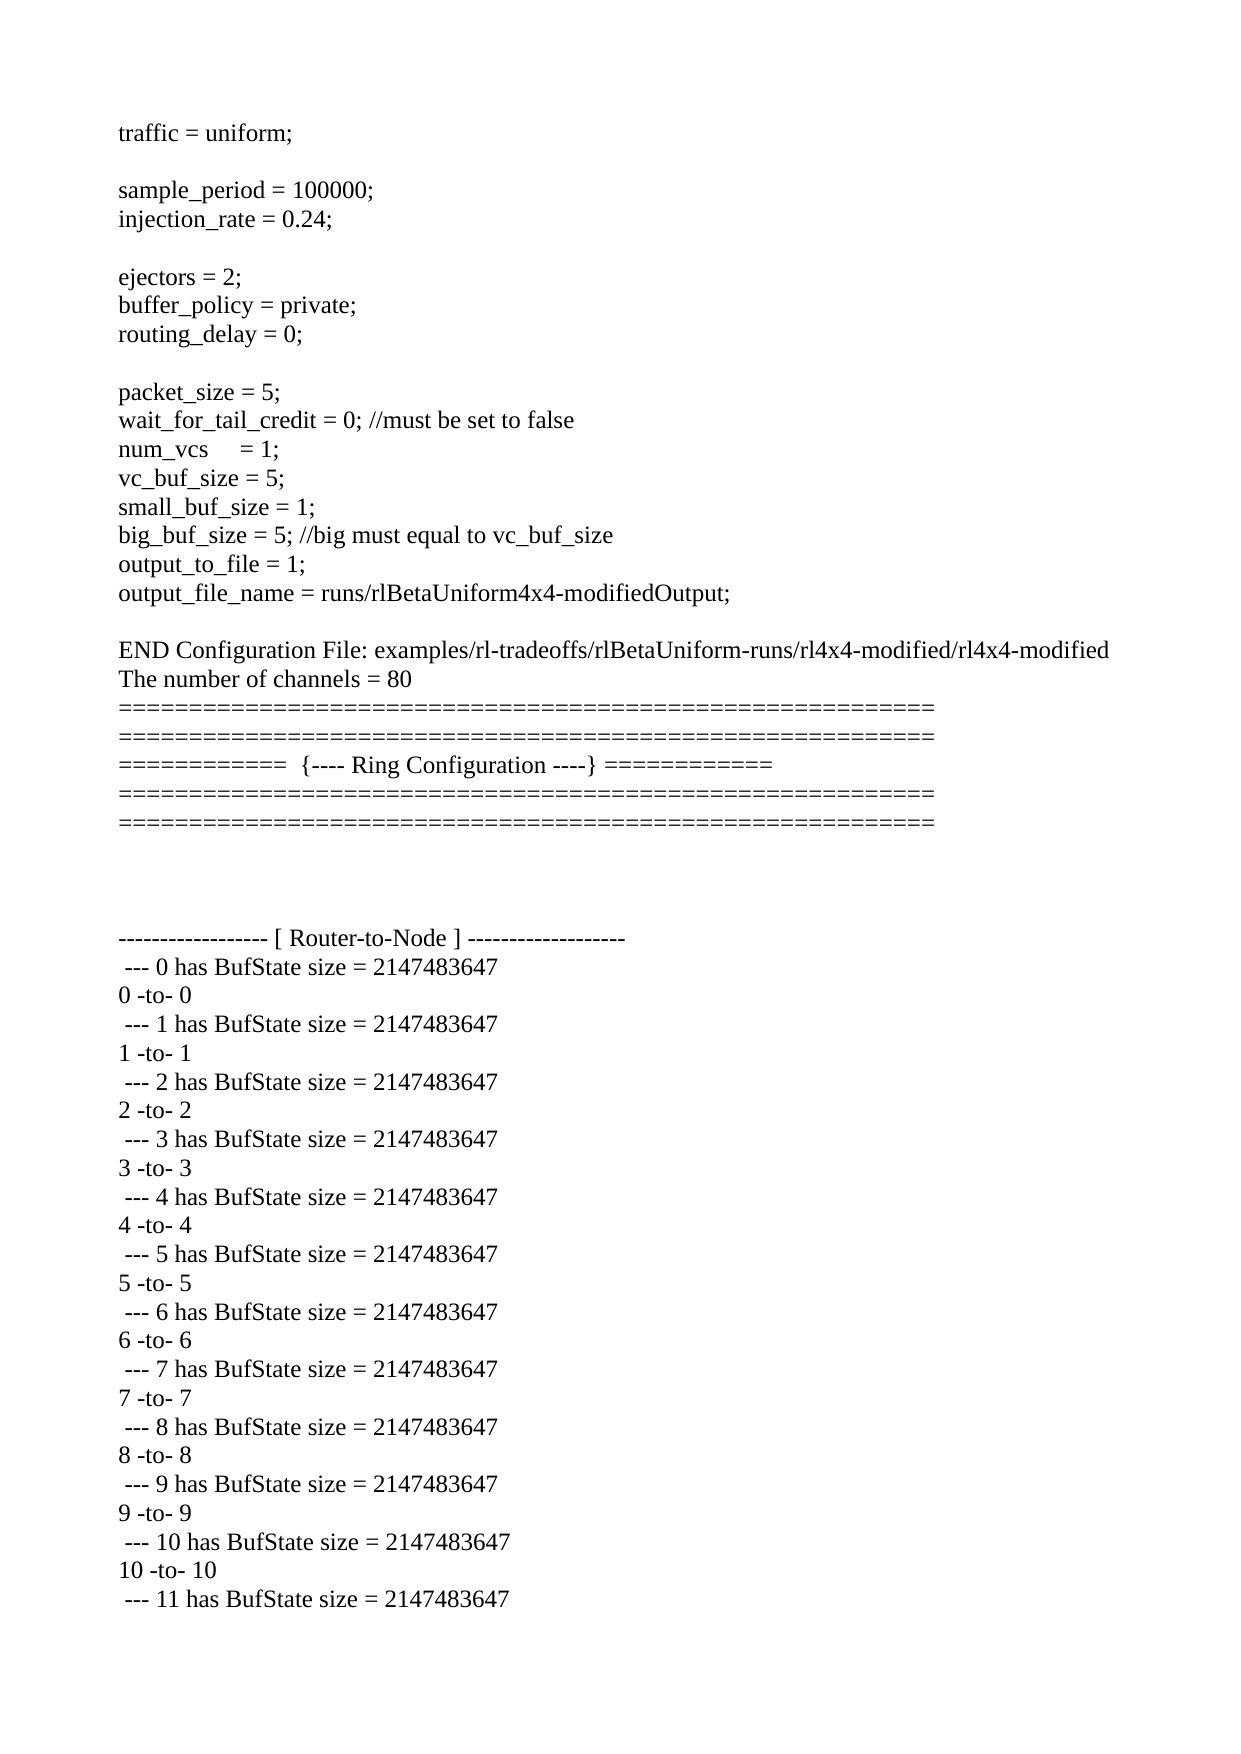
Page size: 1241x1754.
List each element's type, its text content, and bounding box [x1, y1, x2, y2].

text output_file_name = runs/rlBetaUniform4x4-modifiedOutput; [118, 578, 1122, 607]
text ========================================================== [118, 808, 1122, 837]
text ========================================================== [118, 779, 1122, 808]
text 8 -to- 8 [118, 1441, 1122, 1469]
text routing_delay = 0; [118, 319, 1122, 348]
text END Configuration File: examples/rl-tradeoffs/rlBetaUniform-runs/rl4x4-modified/rl4x4-modified [118, 636, 1122, 664]
text --- 11 has BufState size = 2147483647 [118, 1584, 1122, 1613]
text --- 7 has BufState size = 2147483647 [118, 1354, 1122, 1383]
text big_buf_size = 5; //big must equal to vc_buf_size [118, 521, 1122, 549]
text output_to_file = 1; [118, 549, 1122, 578]
text 7 -to- 7 [118, 1383, 1122, 1412]
text ejectors = 2; [118, 262, 1122, 291]
text 3 -to- 3 [118, 1153, 1122, 1182]
text --- 6 has BufState size = 2147483647 [118, 1297, 1122, 1326]
text The number of channels = 80 [118, 664, 1122, 693]
text --- 9 has BufState size = 2147483647 [118, 1469, 1122, 1498]
text traffic = uniform; [118, 118, 1122, 147]
text 1 -to- 1 [118, 1038, 1122, 1067]
text --- 8 has BufState size = 2147483647 [118, 1412, 1122, 1441]
text 0 -to- 0 [118, 981, 1122, 1009]
text 6 -to- 6 [118, 1326, 1122, 1354]
text 10 -to- 10 [118, 1556, 1122, 1584]
text small_buf_size = 1; [118, 492, 1122, 521]
text --- 1 has BufState size = 2147483647 [118, 1009, 1122, 1038]
text 2 -to- 2 [118, 1096, 1122, 1124]
text ============ {---- Ring Configuration ----} ============ [118, 751, 1122, 779]
text sample_period = 100000; [118, 176, 1122, 204]
text injection_rate = 0.24; [118, 204, 1122, 233]
text ========================================================== [118, 693, 1122, 722]
text --- 3 has BufState size = 2147483647 [118, 1124, 1122, 1153]
text vc_buf_size = 5; [118, 463, 1122, 492]
text 9 -to- 9 [118, 1498, 1122, 1527]
text packet_size = 5; [118, 377, 1122, 406]
text --- 2 has BufState size = 2147483647 [118, 1067, 1122, 1096]
text 5 -to- 5 [118, 1268, 1122, 1297]
text num_vcs = 1; [118, 434, 1122, 463]
text 4 -to- 4 [118, 1211, 1122, 1239]
text wait_for_tail_credit = 0; //must be set to false [118, 406, 1122, 434]
text ------------------ [ Router-to-Node ] ------------------- [118, 923, 1122, 952]
text ========================================================== [118, 722, 1122, 751]
text --- 5 has BufState size = 2147483647 [118, 1239, 1122, 1268]
text --- 0 has BufState size = 2147483647 [118, 952, 1122, 981]
text --- 4 has BufState size = 2147483647 [118, 1182, 1122, 1211]
text buffer_policy = private; [118, 291, 1122, 319]
text --- 10 has BufState size = 2147483647 [118, 1527, 1122, 1556]
